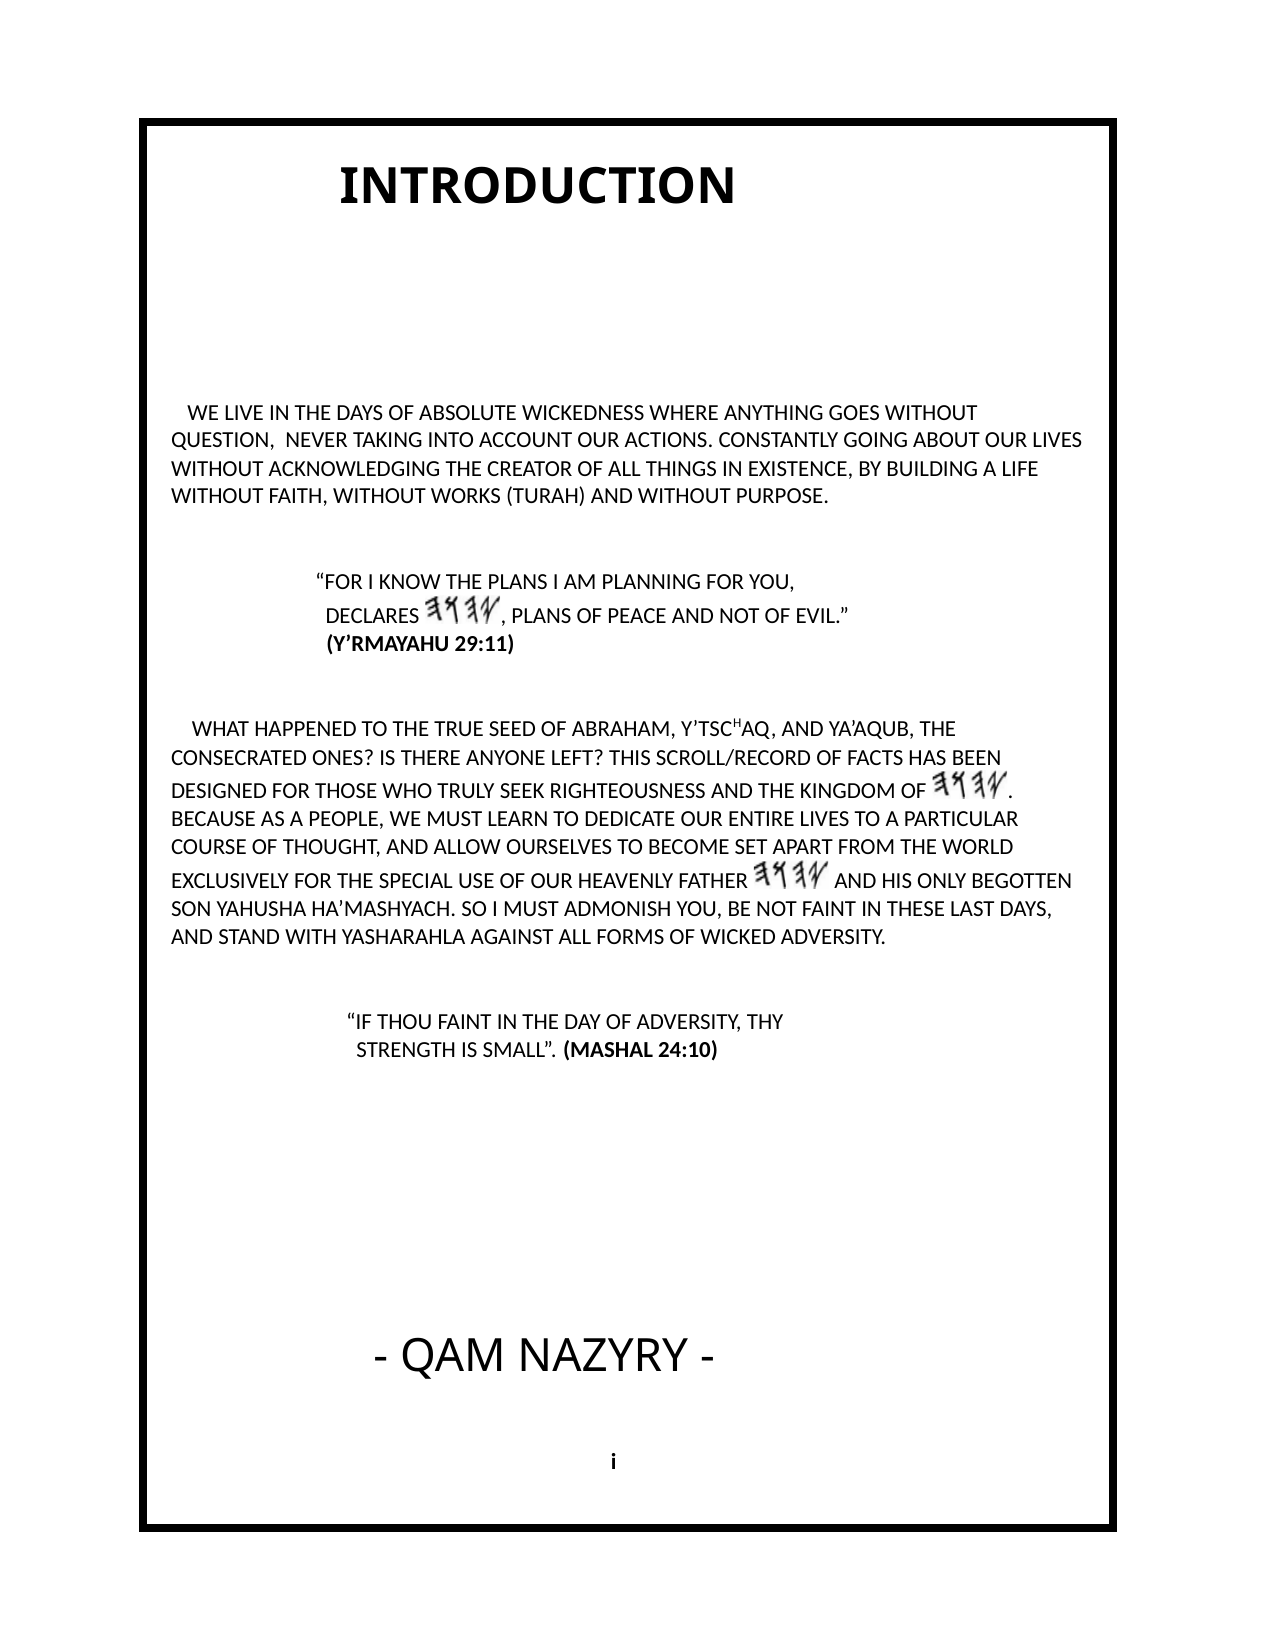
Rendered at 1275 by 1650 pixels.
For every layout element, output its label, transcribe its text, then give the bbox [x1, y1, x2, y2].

text i [171, 1447, 1085, 1475]
text “IF THOU FAINT IN THE DAY OF ADVERSITY, THY [171, 1007, 1085, 1035]
text - QAM NAZYRY - [171, 1322, 1085, 1384]
text DECLARES , PLANS OF PEACE AND NOT OF EVIL.” [171, 595, 1085, 629]
text WE LIVE IN THE DAYS OF ABSOLUTE WICKEDNESS WHERE ANYTHING GOES WITHOUT QUESTION, NEVER TAKING INTO ACCOUNT OUR ACTIONS. CONSTANTLY GOING ABOUT OUR LIVES WITHOUT ACKNOWLEDGING THE CREATOR OF ALL THINGS IN EXISTENCE, BY BUILDING A LIFE WITHOUT FAITH, WITHOUT WORKS (TURAH) AND WITHOUT PURPOSE. [171, 397, 1085, 510]
text INTRODUCTION [171, 150, 1085, 218]
text STRENGTH IS SMALL”. (MASHAL 24:10) [171, 1035, 1085, 1063]
text WHAT HAPPENED TO THE TRUE SEED OF ABRAHAM, Y’TSCHAQ, AND YA’AQUB, THE CONSECRATED ONES? IS THERE ANYONE LEFT? THIS SCROLL/RECORD OF FACTS HAS BEEN DESIGNED FOR THOSE WHO TRULY SEEK RIGHTEOUSNESS AND THE KINGDOM OF . BECAUSE AS A PEOPLE, WE MUST LEARN TO DEDICATE OUR ENTIRE LIVES TO A PARTICULAR COURSE OF THOUGHT, AND ALLOW OURSELVES TO BECOME SET APART FROM THE WORLD EXCLUSIVELY FOR THE SPECIAL USE OF OUR HEAVENLY FATHER AND HIS ONLY BEGOTTEN SON YAHUSHA HA’MASHYACH. SO I MUST ADMONISH YOU, BE NOT FAINT IN THESE LAST DAYS, AND STAND WITH YASHARAHLA AGAINST ALL FORMS OF WICKED ADVERSITY. [171, 714, 1085, 950]
text “FOR I KNOW THE PLANS I AM PLANNING FOR YOU, [171, 567, 1085, 595]
text (Y’RMAYAHU 29:11) [171, 629, 1085, 657]
